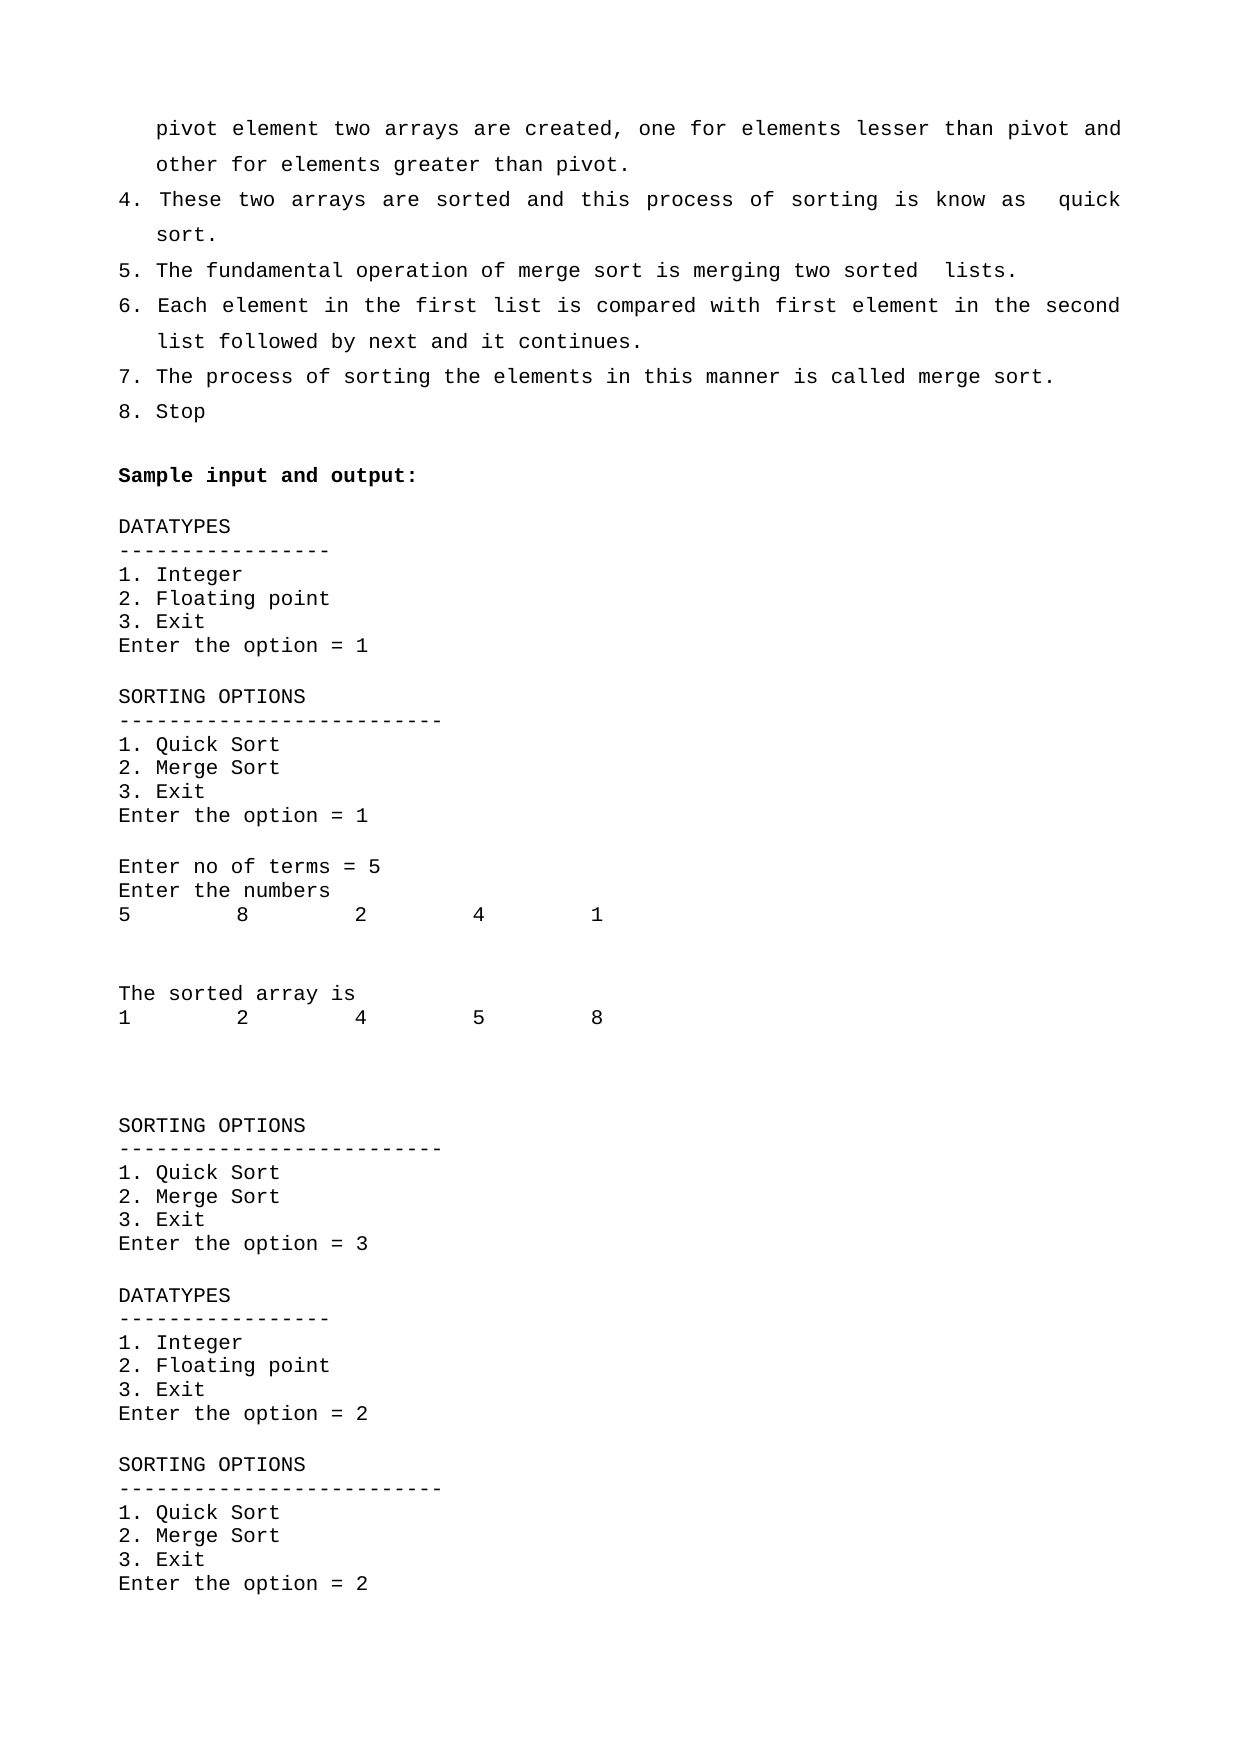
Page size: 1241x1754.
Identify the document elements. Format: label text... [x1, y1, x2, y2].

text DATATYPES [118, 1284, 1122, 1308]
text The sorted array is [118, 983, 1122, 1007]
text 3. Exit [118, 1549, 1122, 1573]
text 2. Merge Sort [118, 1525, 1122, 1549]
text 7. The process of sorting the elements in this manner is called merge sort. [118, 366, 1122, 390]
text SORTING OPTIONS [118, 686, 1122, 710]
text SORTING OPTIONS [118, 1454, 1122, 1478]
text 1. Quick Sort [118, 1162, 1122, 1186]
text Enter the option = 1 [118, 805, 1122, 828]
text 3. Exit [118, 781, 1122, 805]
text 5 8 2 4 1 [118, 904, 1122, 927]
text -------------------------- [118, 1138, 1122, 1162]
text Sample input and output: [118, 465, 1122, 488]
text 3. Exit [118, 611, 1122, 635]
text 2. Merge Sort [118, 757, 1122, 781]
text 5. The fundamental operation of merge sort is merging two sorted lists. [118, 260, 1122, 283]
text -------------------------- [118, 1478, 1122, 1502]
text 1 2 4 5 8 [118, 1007, 1122, 1031]
text -------------------------- [118, 710, 1122, 734]
text 1. Quick Sort [118, 1502, 1122, 1525]
text Enter the option = 2 [118, 1403, 1122, 1426]
text 2. Merge Sort [118, 1186, 1122, 1209]
text 2. Floating point [118, 1356, 1122, 1379]
text 1. Integer [118, 1332, 1122, 1356]
text 4. These two arrays are sorted and this process of sorting is know as quick sort. [118, 189, 1122, 248]
text Enter no of terms = 5 [118, 856, 1122, 880]
text pivot element two arrays are created, one for elements lesser than pivot and other for elements greater than pivot. [118, 118, 1122, 177]
text ----------------- [118, 540, 1122, 564]
text 1. Integer [118, 564, 1122, 587]
text Enter the option = 1 [118, 635, 1122, 658]
text 3. Exit [118, 1379, 1122, 1403]
text 8. Stop [118, 401, 1122, 425]
text Enter the numbers [118, 880, 1122, 904]
text 3. Exit [118, 1209, 1122, 1233]
text Enter the option = 2 [118, 1573, 1122, 1596]
text DATATYPES [118, 517, 1122, 540]
text 1. Quick Sort [118, 734, 1122, 757]
text Enter the option = 3 [118, 1233, 1122, 1257]
text 2. Floating point [118, 587, 1122, 611]
text SORTING OPTIONS [118, 1115, 1122, 1138]
text ----------------- [118, 1308, 1122, 1332]
text 6. Each element in the first list is compared with first element in the second list followed by next and it continues. [118, 295, 1122, 354]
